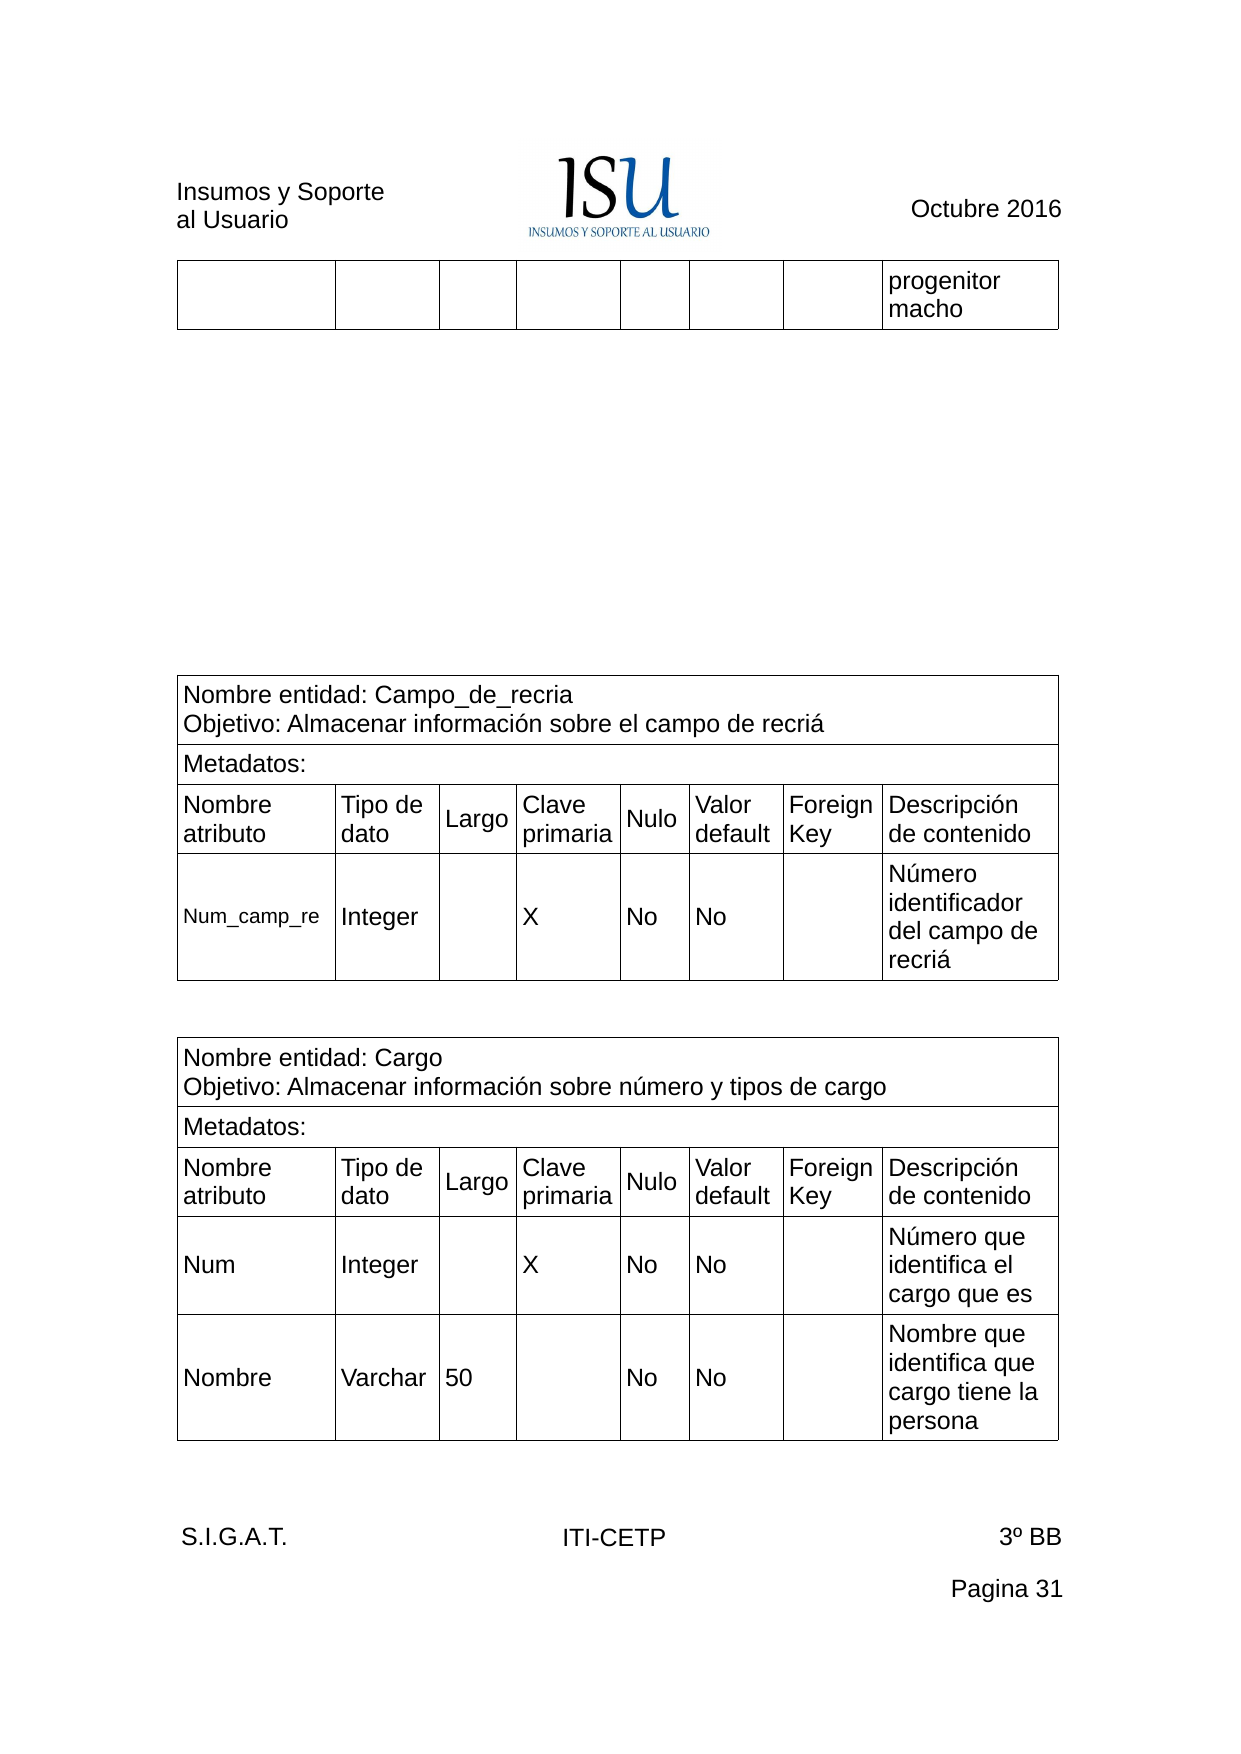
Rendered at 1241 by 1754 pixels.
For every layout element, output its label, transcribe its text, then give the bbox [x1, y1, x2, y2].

table_cell [784, 854, 882, 979]
table_cell Nombre atributo [178, 785, 335, 853]
table_header [336, 261, 439, 329]
table_cell Tipo de dato [336, 785, 439, 853]
table_cell Descripción de contenido [883, 785, 1058, 853]
table_cell Nulo [621, 1148, 689, 1216]
table_cell X [517, 1217, 620, 1313]
table_cell Integer [336, 1217, 439, 1313]
table_header [784, 261, 882, 329]
picture [517, 138, 723, 252]
table_cell 50 [440, 1315, 516, 1440]
table_cell No [621, 1315, 689, 1440]
table_cell Descripción de contenido [883, 1148, 1058, 1216]
table_cell Número que identifica el cargo que es [883, 1217, 1058, 1313]
table_cell Valor default [690, 785, 783, 853]
table_cell Clave primaria [517, 1148, 620, 1216]
table_cell Valor default [690, 1148, 783, 1216]
table_cell Tipo de dato [336, 1148, 439, 1216]
table_header [690, 261, 783, 329]
table_cell Num [178, 1217, 335, 1313]
table_cell Largo [440, 1148, 516, 1216]
table_cell No [621, 854, 689, 979]
table_cell No [690, 854, 783, 979]
table_cell Num_camp_re [178, 854, 335, 979]
table_header [440, 261, 516, 329]
table_cell [517, 1315, 620, 1440]
table_cell Metadatos: [178, 1107, 1058, 1147]
table_cell Clave primaria [517, 785, 620, 853]
table_header [621, 261, 689, 329]
table_cell Nombre atributo [178, 1148, 335, 1216]
table_header progenitor macho [883, 261, 1058, 329]
table_cell No [690, 1217, 783, 1313]
table_cell [784, 1315, 882, 1440]
table_cell X [517, 854, 620, 979]
table_cell Nulo [621, 785, 689, 853]
table_cell Número identificador del campo de recriá [883, 854, 1058, 979]
table_header Nombre entidad: Cargo Objetivo: Almacenar información sobre número y tipos de cargo [178, 1038, 1058, 1106]
table_cell [440, 854, 516, 979]
table_cell Foreign Key [784, 785, 882, 853]
table_cell Nombre que identifica que cargo tiene la persona [883, 1315, 1058, 1440]
table_cell Integer [336, 854, 439, 979]
table_cell Largo [440, 785, 516, 853]
table_header [178, 261, 335, 329]
table_cell Nombre [178, 1315, 335, 1440]
table_header Nombre entidad: Campo_de_recria Objetivo: Almacenar información sobre el campo de recriá [178, 676, 1058, 744]
table_cell Foreign Key [784, 1148, 882, 1216]
table_cell Metadatos: [178, 745, 1058, 784]
table_cell No [621, 1217, 689, 1313]
table_cell Varchar [336, 1315, 439, 1440]
table_cell No [690, 1315, 783, 1440]
table_header [517, 261, 620, 329]
table_cell [440, 1217, 516, 1313]
table_cell [784, 1217, 882, 1313]
